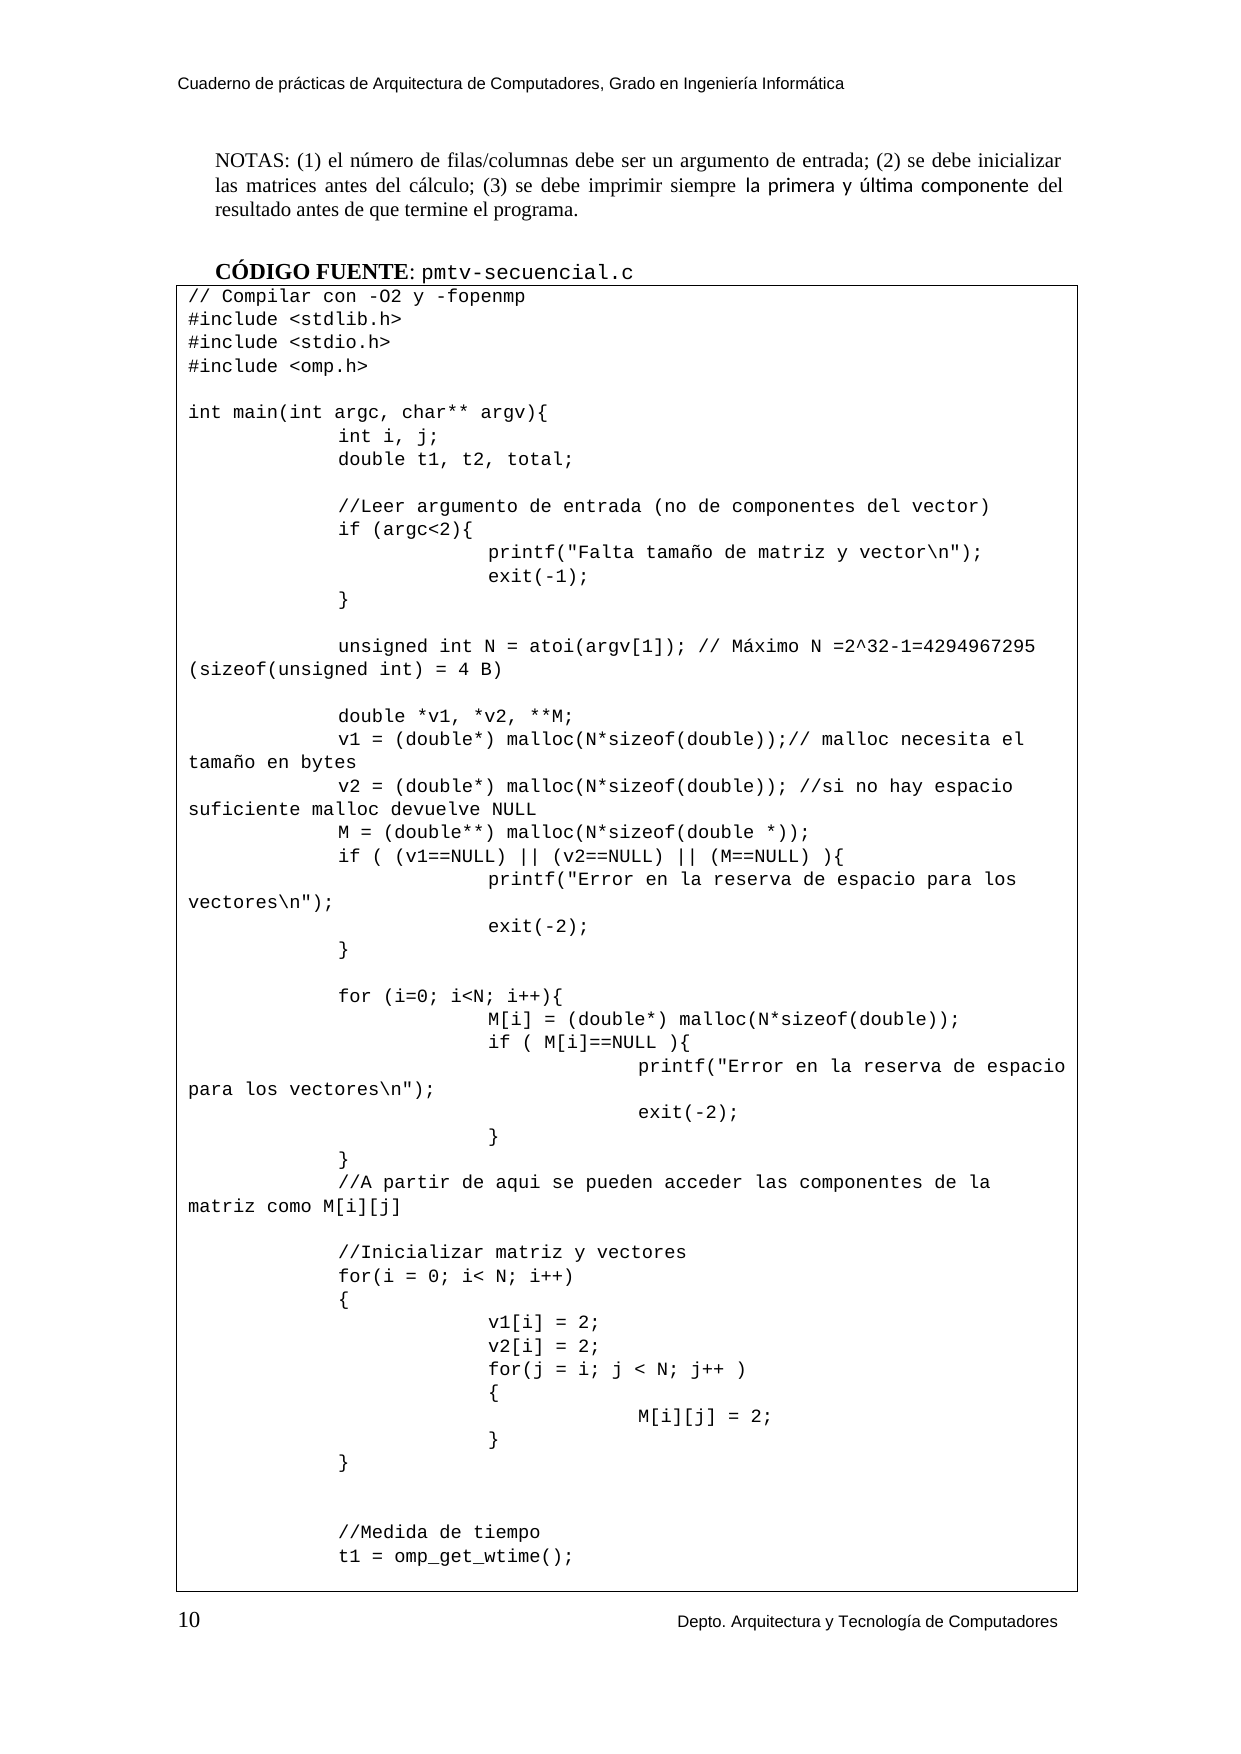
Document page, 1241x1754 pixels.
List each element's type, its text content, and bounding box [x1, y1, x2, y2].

table_header // Compilar con -O2 y -fopenmp #include <stdlib.h> #include <stdio.h> #include <omp.h> int main(int argc, char** argv){ int i, j; double t1, t2, total; //Leer argumento de entrada (no de componentes del vector) if (argc<2){ printf("Falta tamaño de matriz y vector\n"); exit(-1); } unsigned int N = atoi(argv[1]); // Máximo N =2^32-1=4294967295 (sizeof(unsigned int) = 4 B) double *v1, *v2, **M; v1 = (double*) malloc(N*sizeof(double));// malloc necesita el tamaño en bytes v2 = (double*) malloc(N*sizeof(double)); //si no hay espacio suficiente malloc devuelve NULL M = (double**) malloc(N*sizeof(double *)); if ( (v1==NULL) || (v2==NULL) || (M==NULL) ){ printf("Error en la reserva de espacio para los vectores\n"); exit(-2); } for (i=0; i<N; i++){ M[i] = (double*) malloc(N*sizeof(double)); if ( M[i]==NULL ){ printf("Error en la reserva de espacio para los vectores\n"); exit(-2); } } //A partir de aqui se pueden acceder las componentes de la matriz como M[i][j] //Inicializar matriz y vectores for(i = 0; i< N; i++) { v1[i] = 2; v2[i] = 2; for(j = i; j < N; j++ ) { M[i][j] = 2; } } //Medida de tiempo t1 = omp_get_wtime(); [177, 286, 1077, 1591]
text CÓDIGO FUENTE: pmtv-secuencial.c [215, 258, 1063, 285]
list NOTAS: (1) el número de filas/columnas debe ser un argumento de entrada; (2) se debe inicializar las matrices antes del cálculo; (3) se debe imprimir siempre la primera y última componente del resultado antes de que termine el programa. [215, 148, 1063, 221]
